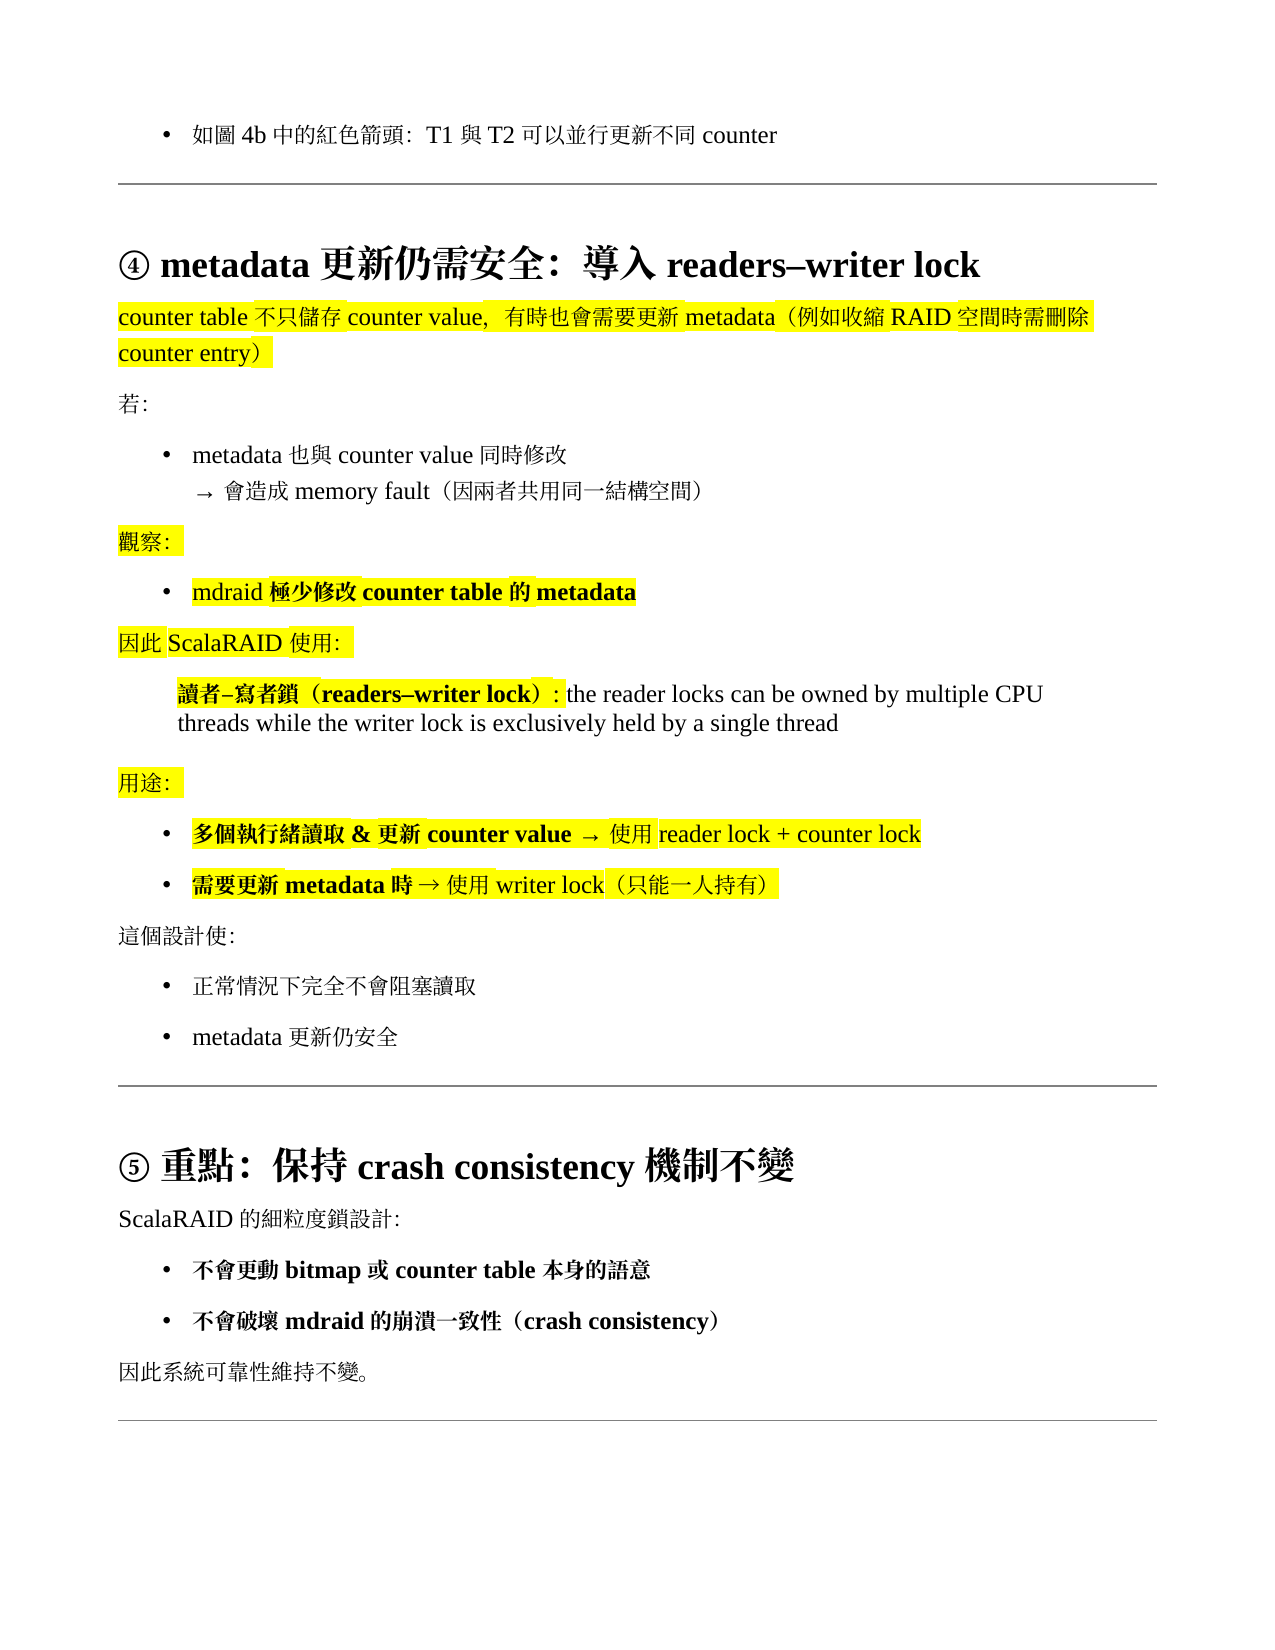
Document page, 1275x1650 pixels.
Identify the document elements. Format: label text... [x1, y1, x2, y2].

list 如圖 4b 中的紅色箭頭：T1 與 T2 可以並行更新不同 counter [162, 118, 1157, 149]
text 這個設計使： [118, 919, 1157, 950]
list 正常情況下完全不會阻塞讀取 [162, 969, 1157, 1001]
text 讀者–寫者鎖（readers–writer lock）: the reader locks can be owned by multiple CPU threads while the writer lock is exclusively held by a single thread [177, 677, 1098, 737]
text 用途： [118, 767, 1157, 798]
list mdraid 極少修改 counter table 的 metadata [162, 576, 1157, 607]
list 不會更動 bitmap 或 counter table 本身的語意 [162, 1253, 1157, 1285]
list metadata 更新仍安全 [162, 1020, 1157, 1052]
list 多個執行緒讀取 & 更新 counter value → 使用 reader lock + counter lock [162, 817, 1157, 849]
text 觀察： [118, 525, 1157, 556]
text counter table 不只儲存 counter value，有時也會需要更新 metadata（例如收縮 RAID 空間時需刪除 counter entry） [118, 300, 1157, 368]
text 若： [118, 387, 1157, 419]
text 因此系統可靠性維持不變。 [118, 1355, 1157, 1386]
text ScalaRAID 的細粒度鎖設計： [118, 1202, 1157, 1234]
list 需要更新 metadata 時 → 使用 writer lock（只能一人持有） [162, 868, 1157, 899]
list metadata 也與 counter value 同時修改 → 會造成 memory fault（因兩者共用同一結構空間） [162, 438, 1157, 506]
text 因此 ScalaRAID 使用： [118, 626, 1157, 658]
subtitle ⑤ 重點：保持 crash consistency 機制不變 [118, 1136, 1157, 1190]
subtitle ④ metadata 更新仍需安全：導入 readers–writer lock [118, 234, 1157, 288]
list 不會破壞 mdraid 的崩潰一致性（crash consistency） [162, 1304, 1157, 1335]
